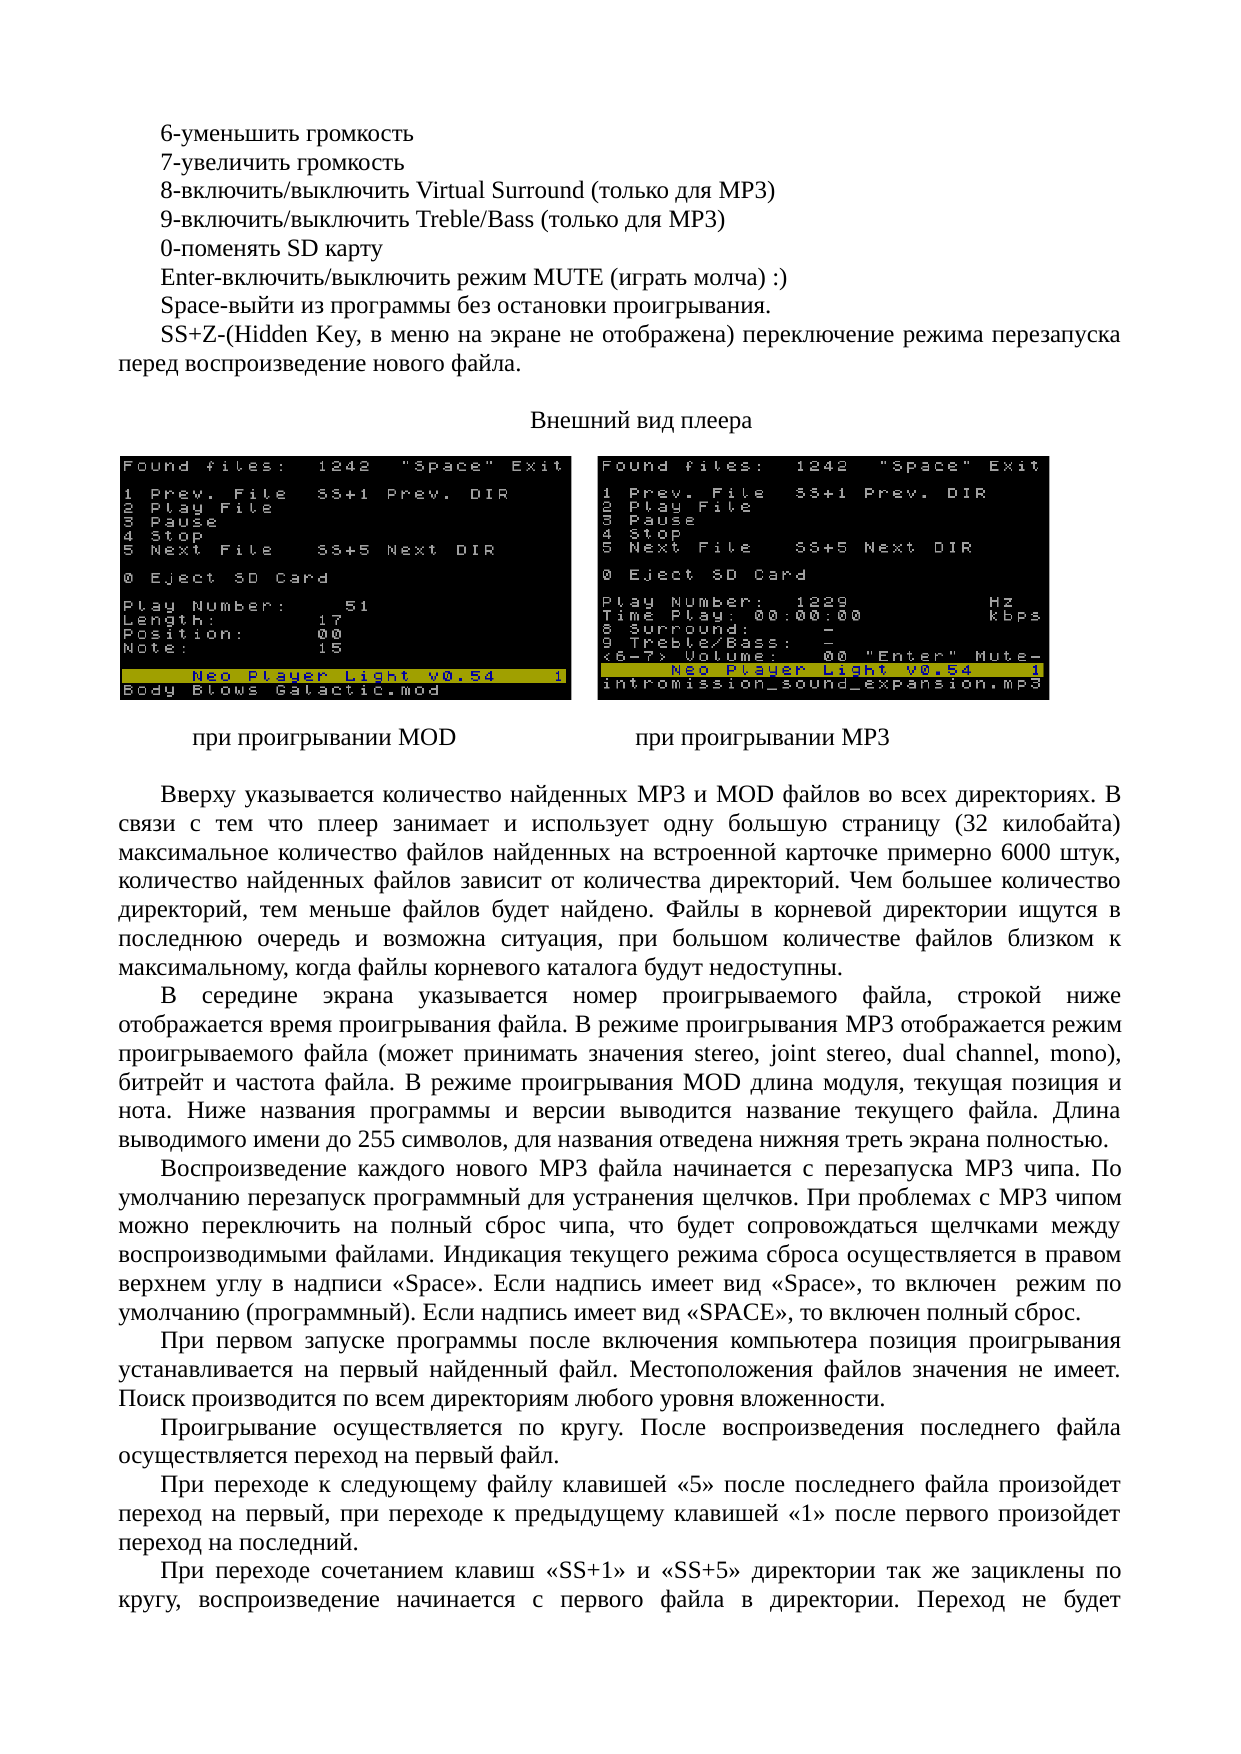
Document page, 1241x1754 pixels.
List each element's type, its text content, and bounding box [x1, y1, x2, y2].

text Space-выйти из программы без остановки проигрывания. [118, 291, 1122, 319]
text 8-включить/выключить Virtual Surround (только для MP3) [118, 176, 1122, 204]
text Вверху указывается количество найденных MP3 и MOD файлов во всех директориях. В связи с тем что плеер занимает и использует одну большую страницу (32 килобайта) максимальное количество файлов найденных на встроенной карточке примерно 6000 штук, количество найденных файлов зависит от количества директорий. Чем большее количество директорий, тем меньше файлов будет найдено. Файлы в корневой директории ищутся в последнюю очередь и возможна ситуация, при большом количестве файлов близком к максимальному, когда файлы корневого каталога будут недоступны. [118, 779, 1122, 981]
text 7-увеличить громкость [118, 147, 1122, 176]
picture [597, 456, 1050, 700]
text при проигрывании MOD при проигрывании MP3 [118, 434, 1122, 751]
text При переходе сочетанием клавиш «SS+1» и «SS+5» директории так же зациклены по кругу, воспроизведение начинается с первого файла в директории. Переход не будет [118, 1556, 1122, 1613]
text Внешний вид плеера [118, 406, 1122, 434]
text При переходе к следующему файлу клавишей «5» после последнего файла произойдет переход на первый, при переходе к предыдущему клавишей «1» после первого произойдет переход на последний. [118, 1469, 1122, 1556]
text SS+Z-(Hidden Key, в меню на экране не отображена) переключение режима перезапуска перед воспроизведение нового файла. [118, 319, 1122, 377]
text Воспроизведение каждого нового MP3 файла начинается с перезапуска MP3 чипа. По умолчанию перезапуск программный для устранения щелчков. При проблемах с MP3 чипом можно переключить на полный сброс чипа, что будет сопровождаться щелчками между воспроизводимыми файлами. Индикация текущего режима сброса осуществляется в правом верхнем углу в надписи «Space». Если надпись имеет вид «Space», то включен режим по умолчанию (программный). Если надпись имеет вид «SPACE», то включен полный сброс. [118, 1153, 1122, 1326]
text Enter-включить/выключить режим MUTE (играть молча) :) [118, 262, 1122, 291]
text 9-включить/выключить Treble/Bass (только для MP3) [118, 204, 1122, 233]
text В середине экрана указывается номер проигрываемого файла, строкой ниже отображается время проигрывания файла. В режиме проигрывания MP3 отображается режим проигрываемого файла (может принимать значения stereo, joint stereo, dual channel, mono), битрейт и частота файла. В режиме проигрывания MOD длина модуля, текущая позиция и нота. Ниже названия программы и версии выводится название текущего файла. Длина выводимого имени до 255 символов, для названия отведена нижняя треть экрана полностью. [118, 981, 1122, 1153]
text 0-поменять SD карту [118, 233, 1122, 262]
text При первом запуске программы после включения компьютера позиция проигрывания устанавливается на первый найденный файл. Местоположения файлов значения не имеет. Поиск производится по всем директориям любого уровня вложенности. [118, 1326, 1122, 1412]
text Проигрывание осуществляется по кругу. После воспроизведения последнего файла осуществляется переход на первый файл. [118, 1412, 1122, 1469]
text 6-уменьшить громкость [118, 118, 1122, 147]
picture [120, 456, 572, 700]
